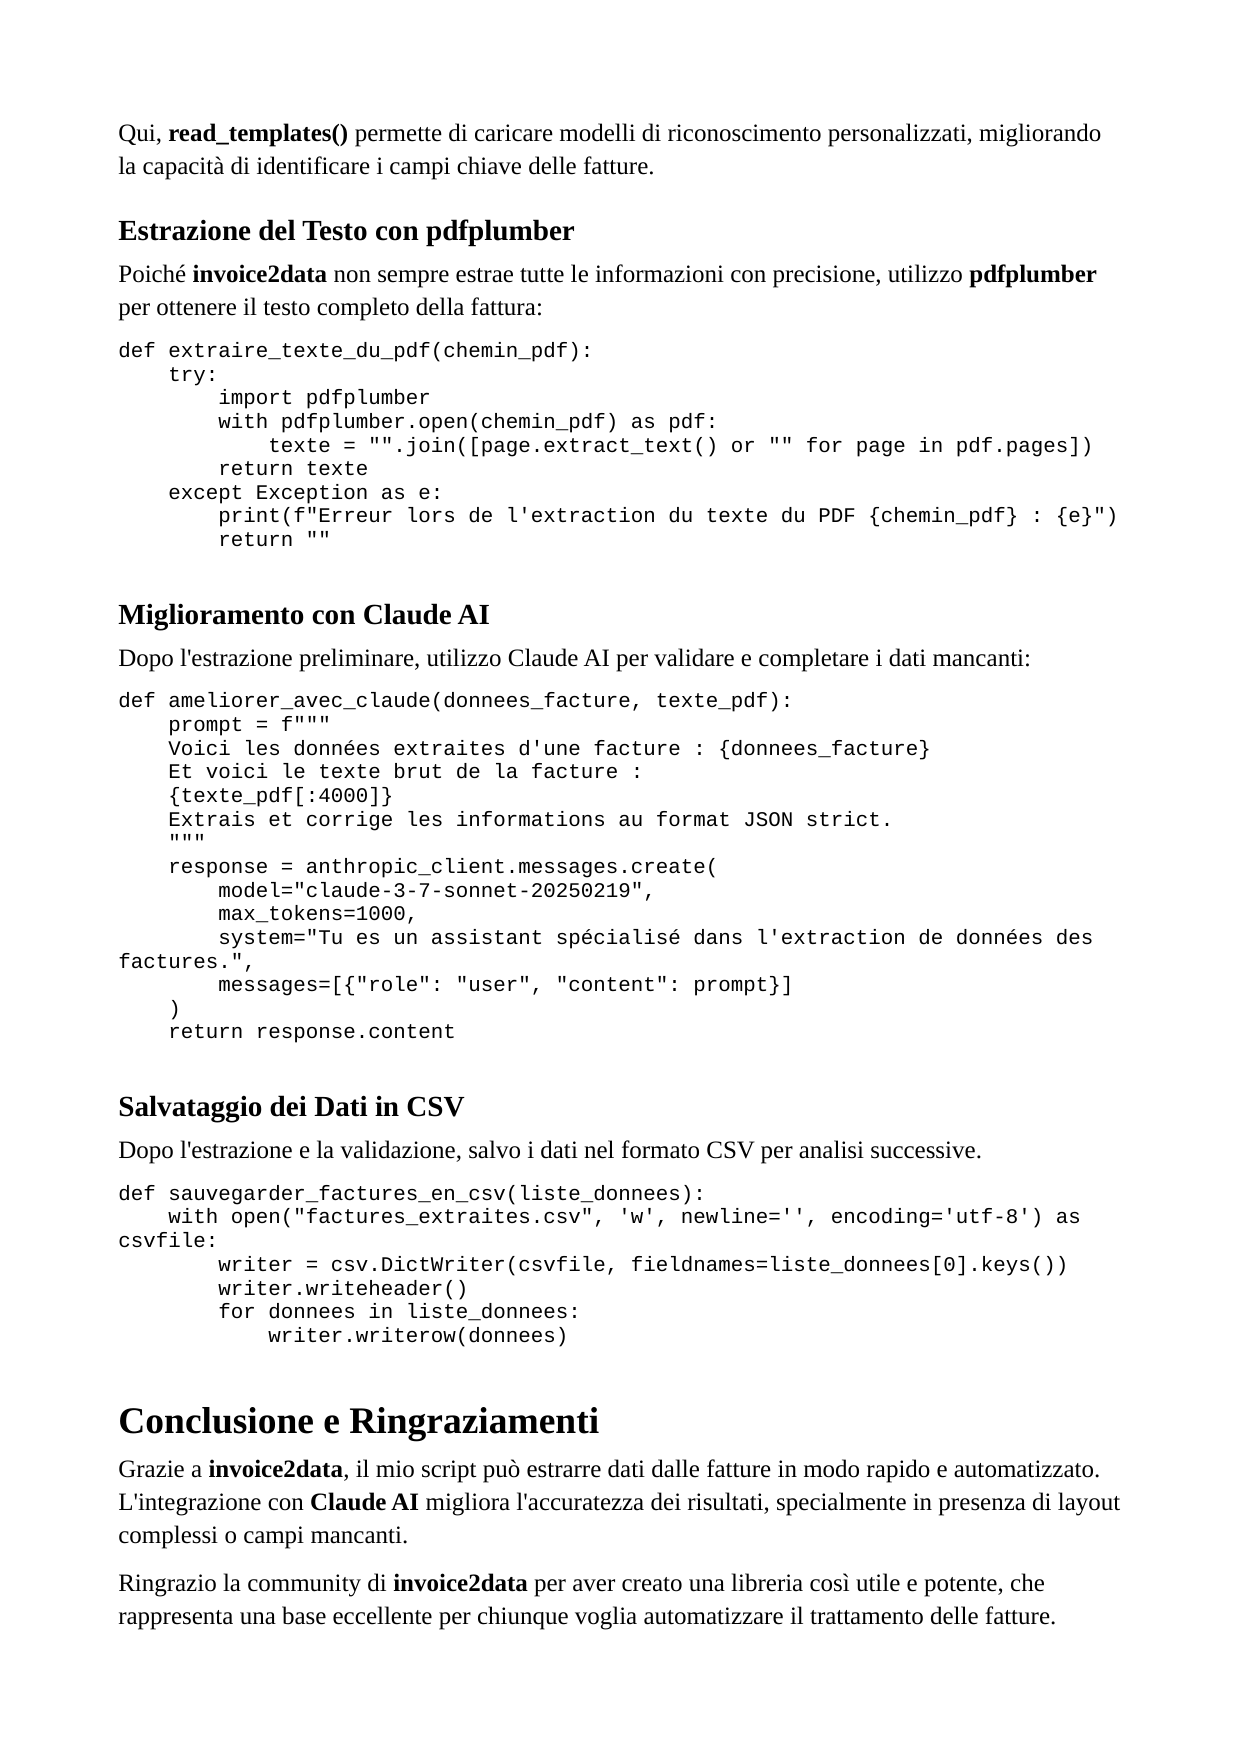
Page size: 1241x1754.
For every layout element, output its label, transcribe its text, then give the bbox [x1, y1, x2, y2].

text Poiché invoice2data non sempre estrae tutte le informazioni con precisione, utilizzo pdfplumber per ottenere il testo completo della fattura: [118, 259, 1122, 321]
text response = anthropic_client.messages.create( [118, 856, 1122, 880]
text except Exception as e: [118, 482, 1122, 506]
text model="claude-3-7-sonnet-20250219", [118, 880, 1122, 903]
text Qui, read_templates() permette di caricare modelli di riconoscimento personalizzati, migliorando la capacità di identificare i campi chiave delle fatture. [118, 118, 1122, 180]
subtitle Estrazione del Testo con pdfplumber [118, 213, 1122, 247]
text Extrais et corrige les informations au format JSON strict. [118, 809, 1122, 832]
text system="Tu es un assistant spécialisé dans l'extraction de données des factures.", [118, 927, 1122, 974]
text with open("factures_extraites.csv", 'w', newline='', encoding='utf-8') as csvfile: [118, 1207, 1122, 1254]
text texte = "".join([page.extract_text() or "" for page in pdf.pages]) [118, 434, 1122, 458]
subtitle Salvataggio dei Dati in CSV [118, 1089, 1122, 1123]
text return response.content [118, 1022, 1122, 1045]
text Ringrazio la community di invoice2data per aver creato una libreria così utile e potente, che rappresenta una base eccellente per chiunque voglia automatizzare il trattamento delle fatture. 🚀 [118, 1568, 1122, 1630]
text Voici les données extraites d'une facture : {donnees_facture} [118, 738, 1122, 761]
text writer.writeheader() [118, 1277, 1122, 1301]
text writer = csv.DictWriter(csvfile, fieldnames=liste_donnees[0].keys()) [118, 1254, 1122, 1277]
text return "" [118, 529, 1122, 553]
text max_tokens=1000, [118, 903, 1122, 927]
text def extraire_texte_du_pdf(chemin_pdf): [118, 340, 1122, 364]
text for donnees in liste_donnees: [118, 1301, 1122, 1325]
text {texte_pdf[:4000]} [118, 785, 1122, 809]
subtitle Conclusione e Ringraziamenti [118, 1399, 1122, 1442]
text writer.writerow(donnees) [118, 1325, 1122, 1348]
text Dopo l'estrazione preliminare, utilizzo Claude AI per validare e completare i dati mancanti: [118, 643, 1122, 672]
text prompt = f""" [118, 714, 1122, 738]
text Grazie a invoice2data, il mio script può estrarre dati dalle fatture in modo rapido e automatizzato. L'integrazione con Claude AI migliora l'accuratezza dei risultati, specialmente in presenza di layout complessi o campi mancanti. [118, 1454, 1122, 1549]
text return texte [118, 458, 1122, 482]
text def sauvegarder_factures_en_csv(liste_donnees): [118, 1183, 1122, 1207]
text print(f"Erreur lors de l'extraction du texte du PDF {chemin_pdf} : {e}") [118, 506, 1122, 529]
text try: [118, 364, 1122, 387]
text Dopo l'estrazione e la validazione, salvo i dati nel formato CSV per analisi successive. [118, 1135, 1122, 1164]
text """ [118, 832, 1122, 856]
text with pdfplumber.open(chemin_pdf) as pdf: [118, 411, 1122, 434]
text import pdfplumber [118, 387, 1122, 411]
subtitle Miglioramento con Claude AI [118, 597, 1122, 630]
text ) [118, 998, 1122, 1022]
text def ameliorer_avec_claude(donnees_facture, texte_pdf): [118, 691, 1122, 714]
text messages=[{"role": "user", "content": prompt}] [118, 974, 1122, 998]
text Et voici le texte brut de la facture : [118, 761, 1122, 785]
